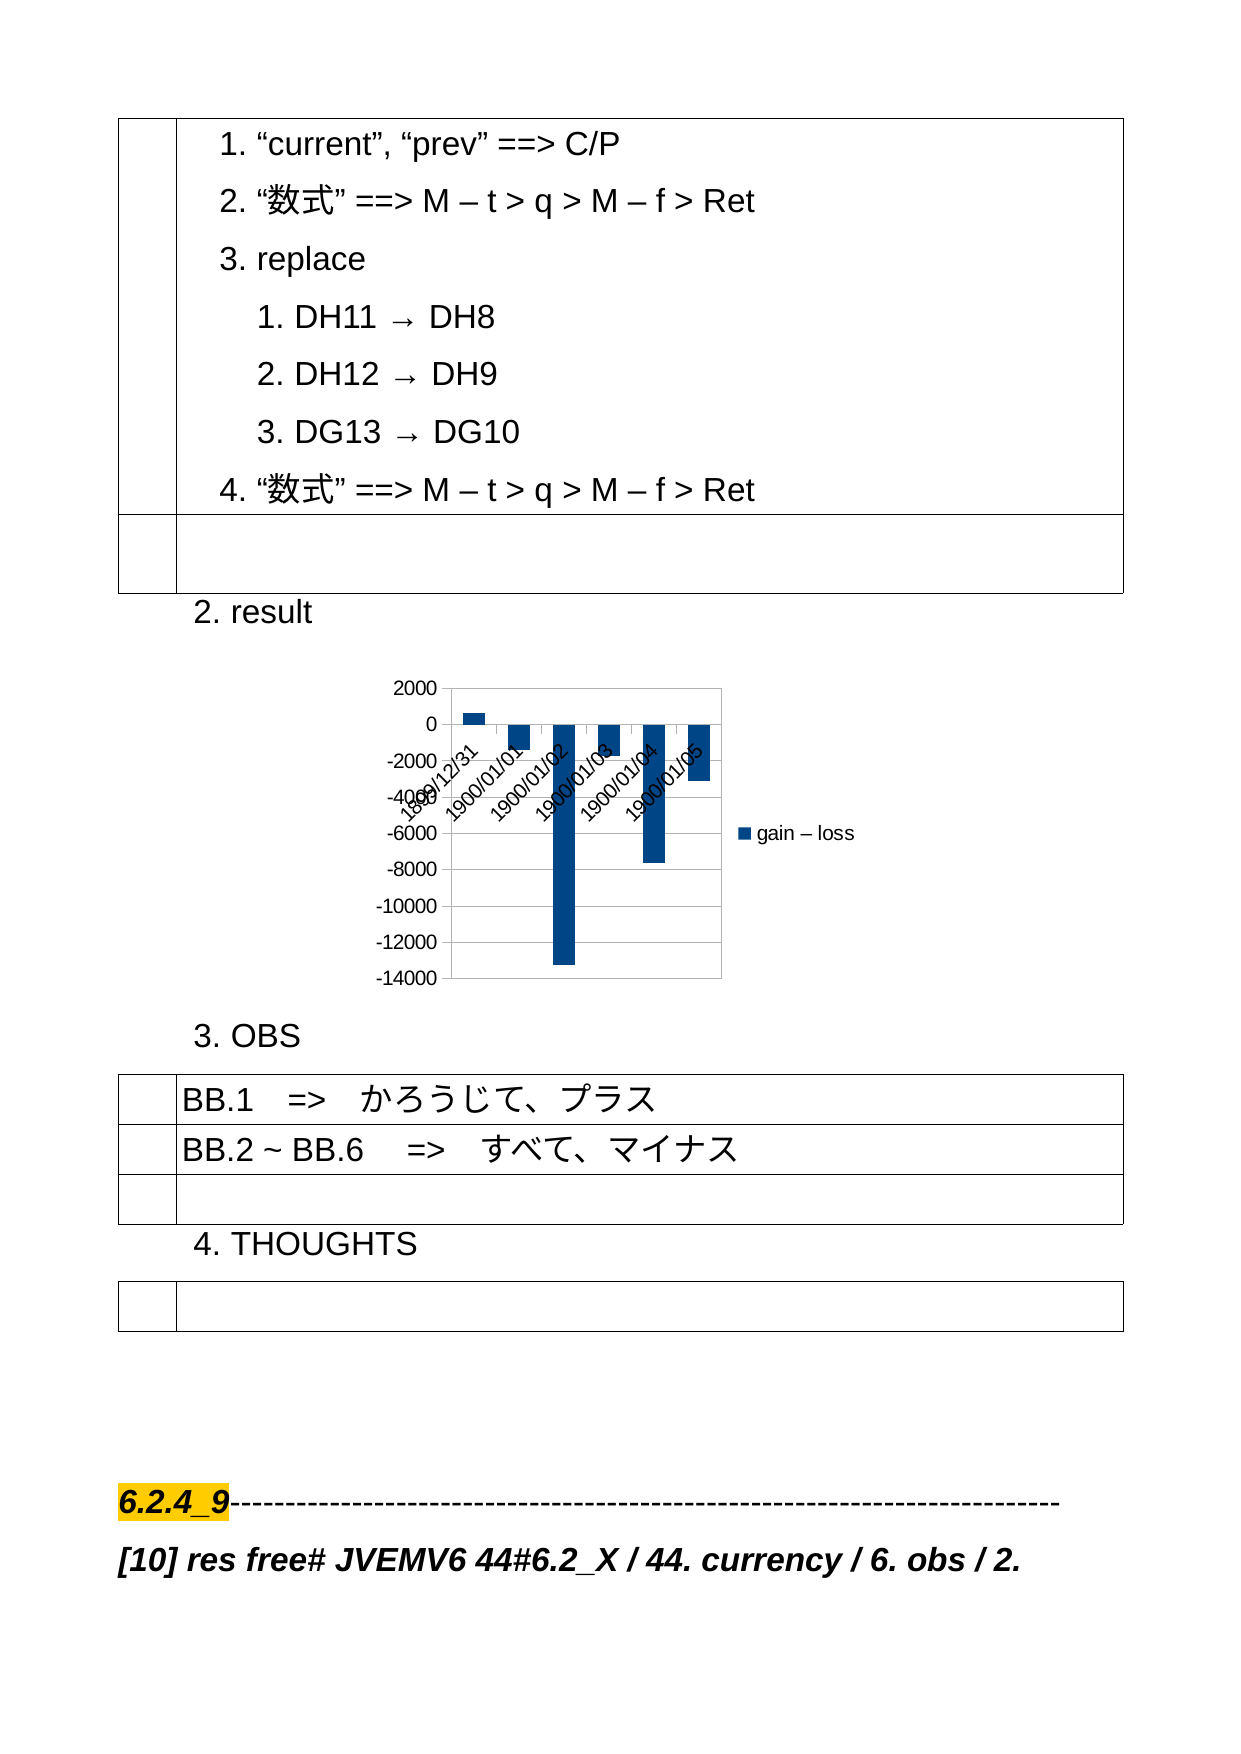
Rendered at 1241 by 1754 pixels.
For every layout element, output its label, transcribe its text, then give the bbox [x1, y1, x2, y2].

table_cell [119, 1125, 176, 1174]
table_cell [177, 515, 1123, 592]
text [10] res free# JVEMV6 44#6.2_X / 44. currency / 6. obs / 2. [118, 1540, 1122, 1578]
table_header [177, 1282, 1123, 1331]
table_cell [119, 1175, 176, 1224]
table_cell [119, 515, 176, 592]
table_cell BB.2 ~ BB.6 => すべて、マイナス [177, 1125, 1123, 1174]
list THOUGHTS [193, 1225, 1122, 1262]
table_cell addressing ==> BB.loc “current”, “prev” ==> C/P “数式” ==> M – t > q > M – f > Ret replace DH11 → DH8 DH12 → DH9 DG13 → DG10 “数式” ==> M – t > q > M – f > Ret [177, 119, 1123, 514]
text 6.2.4_9--------------------------------------------------------------------------- [118, 1482, 1122, 1521]
table_header [119, 1075, 176, 1124]
table_cell [177, 1175, 1123, 1224]
table_header [119, 1282, 176, 1331]
table_cell [119, 119, 176, 514]
list result [193, 594, 1122, 631]
table_header BB.1 => かろうじて、プラス [177, 1075, 1123, 1124]
list OBS [193, 650, 1122, 1054]
